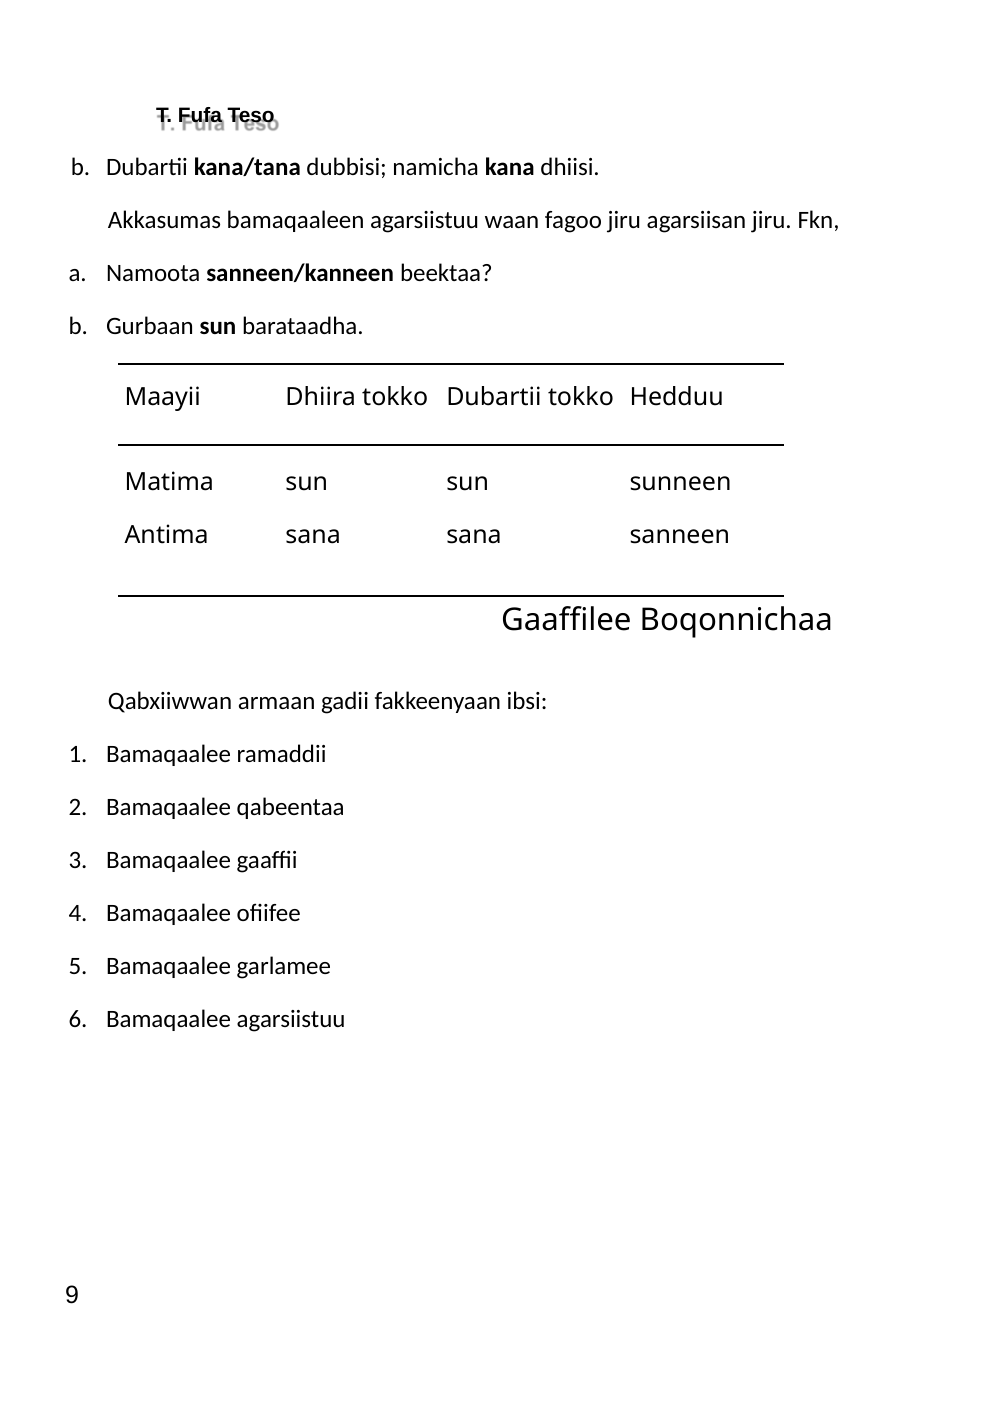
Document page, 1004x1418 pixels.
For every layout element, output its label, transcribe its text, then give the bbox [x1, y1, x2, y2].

list Bamaqaalee garlamee [68, 951, 841, 981]
table_cell sunneen [629, 446, 784, 503]
list Namoota sanneen/kanneen beektaa? [68, 257, 841, 288]
table_cell sun [285, 446, 446, 503]
table_cell Matima [118, 446, 285, 503]
picture [142, 102, 311, 149]
table_cell sun [446, 446, 629, 503]
table_header Dhiira tokko [285, 365, 446, 444]
table_header Hedduu [629, 365, 784, 444]
list Bamaqaalee ramaddii [68, 738, 841, 769]
list Bamaqaalee gaaffii [68, 844, 841, 875]
list Bamaqaalee ofiifee [68, 897, 841, 928]
table_cell sanneen [629, 504, 784, 595]
list Bamaqaalee qabeentaa [68, 791, 841, 822]
table_cell sana [285, 504, 446, 595]
table_cell sana [446, 504, 629, 595]
table_cell Antima [118, 504, 285, 595]
list Bamaqaalee agarsiistuu [68, 1003, 841, 1034]
text Qabxiiwwan armaan gadii fakkeenyaan ibsi: [108, 685, 841, 716]
table_header Maayii [118, 365, 285, 444]
subtitle Gaaffilee Boqonnichaa [106, 597, 841, 640]
text Akkasumas bamaqaaleen agarsiistuu waan fagoo jiru agarsiisan jiru. Fkn, [108, 204, 841, 234]
list Dubartii kana/tana dubbisi; namicha kana dhiisi. [71, 151, 841, 182]
list Gurbaan sun barataadha. [68, 310, 841, 341]
table_header Dubartii tokko [446, 365, 629, 444]
